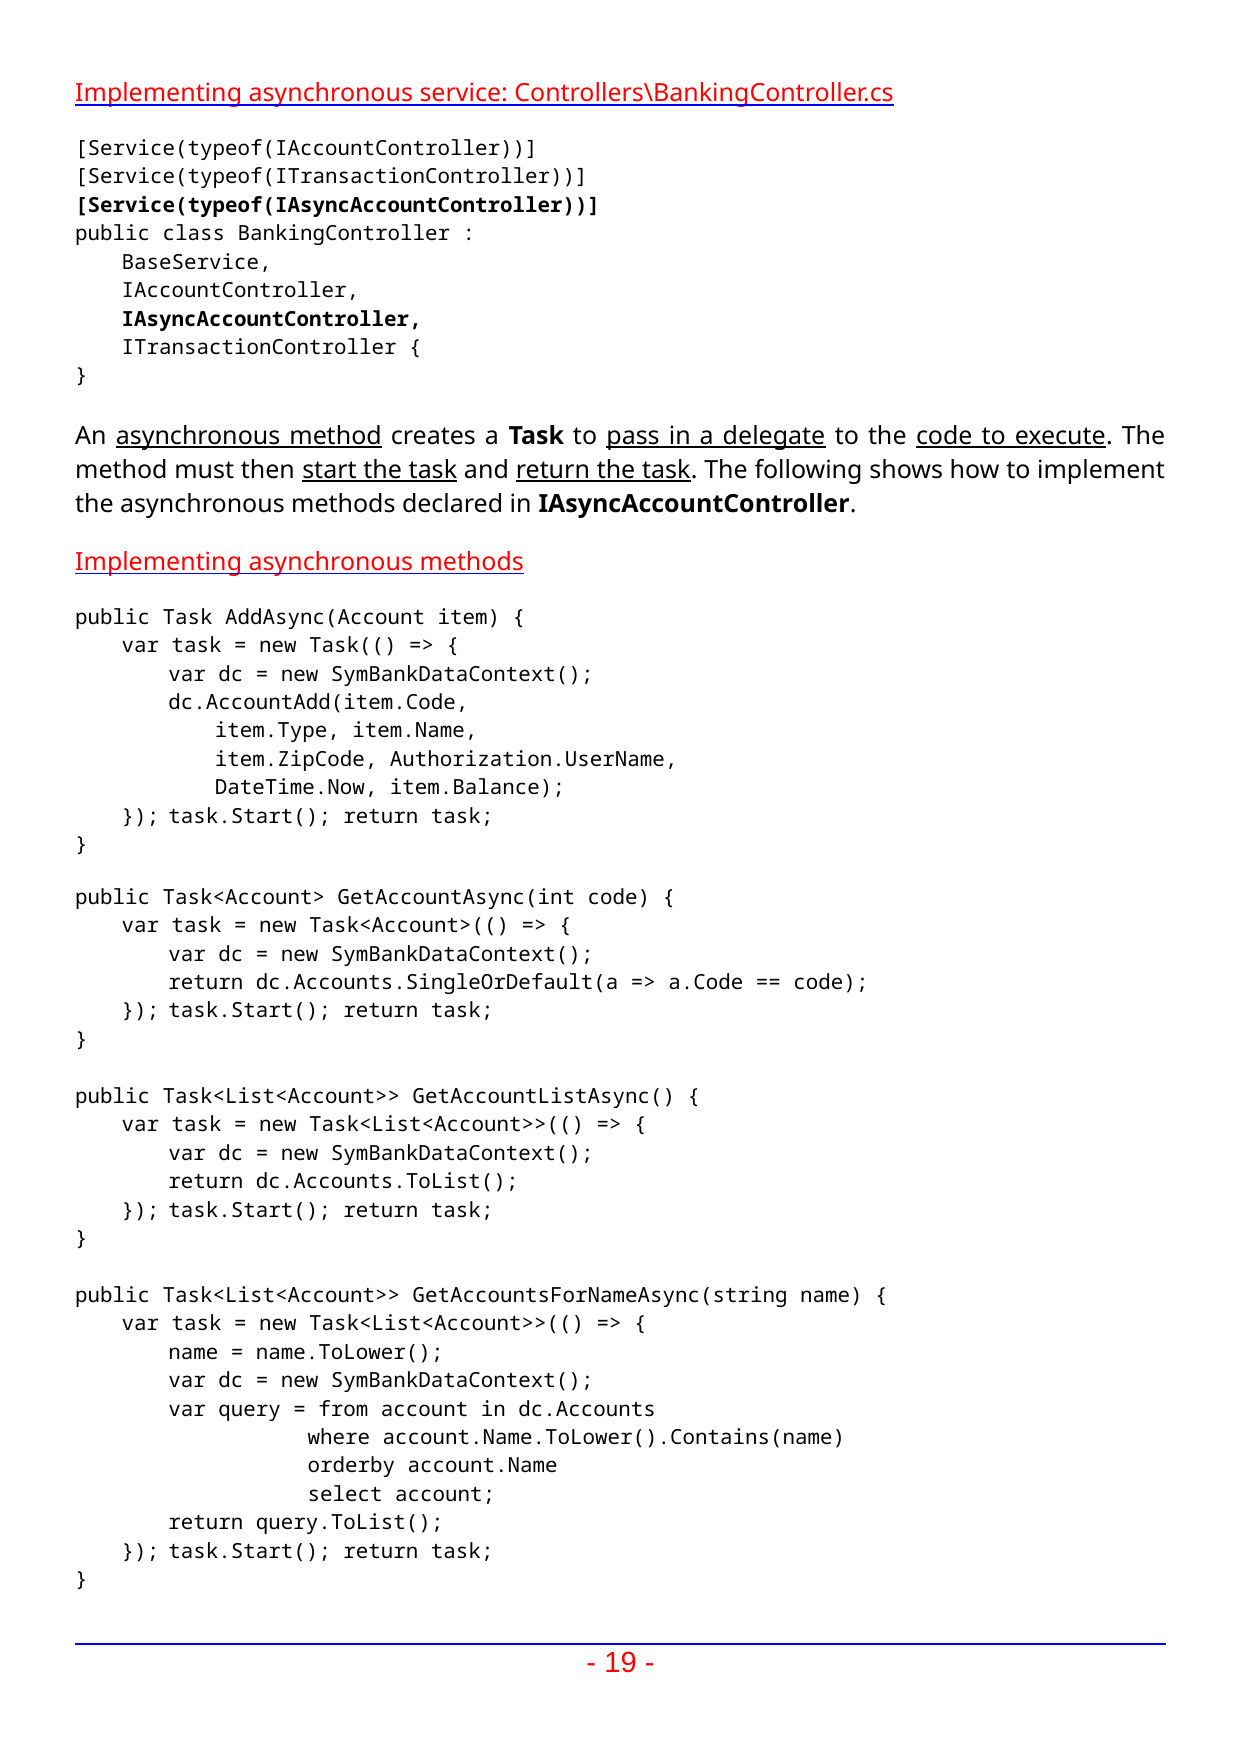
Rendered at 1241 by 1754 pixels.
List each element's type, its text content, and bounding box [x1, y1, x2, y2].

text [Service(typeof(IAsyncAccountController))] [75, 190, 1166, 218]
text }); task.Start(); return task; [75, 801, 1166, 829]
text An asynchronous method creates a Task to pass in a delegate to the code to execute. The method must then start the task and return the task. The following shows how to implement the asynchronous methods declared in IAsyncAccountController. [75, 417, 1166, 520]
text }); task.Start(); return task; [75, 996, 1166, 1024]
text var dc = new SymBankDataContext(); [75, 1138, 1166, 1166]
text return dc.Accounts.ToList(); [75, 1166, 1166, 1195]
text where account.Name.ToLower().Contains(name) [75, 1422, 1166, 1451]
text [Service(typeof(IAccountController))] [75, 133, 1166, 162]
text } [75, 1024, 1166, 1052]
text } [75, 1223, 1166, 1252]
text }); task.Start(); return task; [75, 1195, 1166, 1223]
text var dc = new SymBankDataContext(); [75, 1365, 1166, 1394]
text var dc = new SymBankDataContext(); [75, 659, 1166, 687]
text public Task<List<Account>> GetAccountListAsync() { [75, 1081, 1166, 1109]
text select account; [75, 1479, 1166, 1507]
text item.ZipCode, Authorization.UserName, [75, 744, 1166, 772]
text orderby account.Name [75, 1451, 1166, 1479]
text dc.AccountAdd(item.Code, [75, 687, 1166, 716]
text IAccountController, [75, 275, 1166, 304]
text DateTime.Now, item.Balance); [75, 772, 1166, 801]
text var task = new Task(() => { [75, 630, 1166, 659]
text }); task.Start(); return task; [75, 1536, 1166, 1564]
text [Service(typeof(ITransactionController))] [75, 162, 1166, 190]
text public class BankingController : [75, 218, 1166, 247]
text return query.ToList(); [75, 1507, 1166, 1536]
text var task = new Task<Account>(() => { [75, 910, 1166, 939]
text IAsyncAccountController, [75, 304, 1166, 332]
text var task = new Task<List<Account>>(() => { [75, 1308, 1166, 1337]
text Implementing asynchronous service: Controllers\BankingController.cs [75, 75, 1166, 109]
text var task = new Task<List<Account>>(() => { [75, 1109, 1166, 1138]
text var dc = new SymBankDataContext(); [75, 939, 1166, 967]
text Implementing asynchronous methods [75, 544, 1166, 578]
text public Task<List<Account>> GetAccountsForNameAsync(string name) { [75, 1280, 1166, 1308]
text item.Type, item.Name, [75, 716, 1166, 744]
text name = name.ToLower(); [75, 1337, 1166, 1365]
text BaseService, [75, 247, 1166, 275]
text } [75, 1564, 1166, 1593]
text var query = from account in dc.Accounts [75, 1394, 1166, 1422]
text ITransactionController { [75, 332, 1166, 361]
text } [75, 361, 1166, 389]
text public Task<Account> GetAccountAsync(int code) { [75, 882, 1166, 910]
text public Task AddAsync(Account item) { [75, 602, 1166, 630]
text } [75, 829, 1166, 858]
text return dc.Accounts.SingleOrDefault(a => a.Code == code); [75, 967, 1166, 996]
